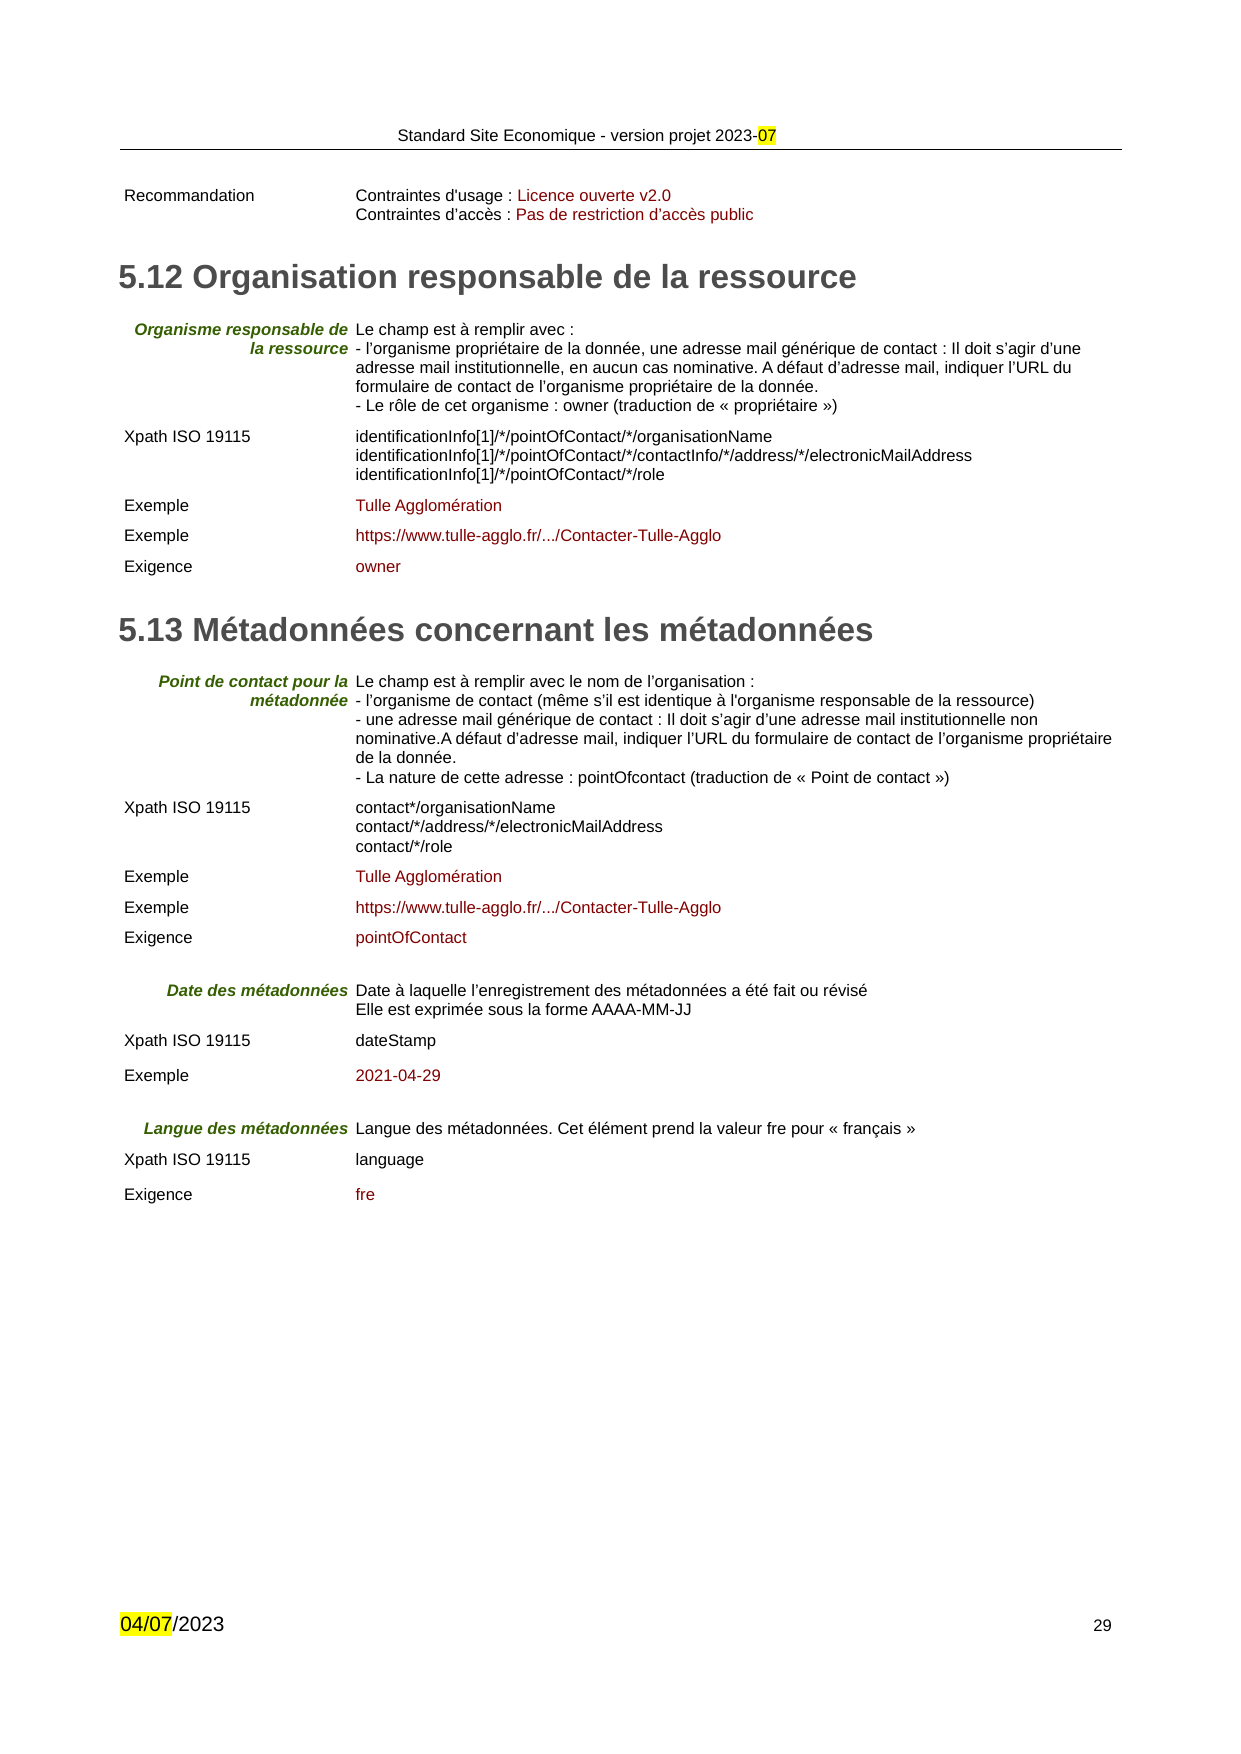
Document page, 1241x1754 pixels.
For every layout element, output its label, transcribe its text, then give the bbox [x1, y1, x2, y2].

table_cell Xpath ISO 19115 [118, 1144, 355, 1179]
table_cell language [355, 1144, 1122, 1179]
table_cell identificationInfo[1]/*/pointOfContact/*/organisationName identificationInfo[1]/*/pointOfContact/*/contactInfo/*/address/*/electronicMailAddress identificationInfo[1]/*/pointOfContact/*/role [355, 421, 1122, 490]
table_cell pointOfContact [355, 923, 1122, 953]
table_cell Exemple [118, 861, 355, 892]
table_cell https://www.tulle-agglo.fr/.../Contacter-Tulle-Agglo [355, 521, 1122, 551]
table_cell Xpath ISO 19115 [118, 1025, 355, 1060]
table_cell fre [355, 1179, 1122, 1209]
table_cell Exemple [118, 892, 355, 923]
table_header Langue des métadonnées [118, 1113, 355, 1144]
table_header Langue des métadonnées. Cet élément prend la valeur fre pour « français » [355, 1113, 1122, 1144]
table_cell Xpath ISO 19115 [118, 421, 355, 490]
table_cell Xpath ISO 19115 [118, 793, 355, 861]
subtitle 5.13 Métadonnées concernant les métadonnées [118, 610, 1122, 648]
table_cell 2021-04-29 [355, 1060, 1122, 1091]
table_cell https://www.tulle-agglo.fr/.../Contacter-Tulle-Agglo [355, 892, 1122, 923]
subtitle 5.12 Organisation responsable de la ressource [118, 257, 1122, 296]
table_cell Exigence [118, 923, 355, 953]
table_header Organisme responsable de la ressource [118, 314, 355, 421]
table_cell Exigence [118, 1179, 355, 1209]
table_header Point de contact pour la métadonnée [118, 666, 355, 792]
table_header Date à laquelle l’enregistrement des métadonnées a été fait ou révisé Elle est exprimée sous la forme AAAA-MM-JJ [355, 975, 1122, 1025]
table_cell Tulle Agglomération [355, 861, 1122, 892]
table_cell Tulle Agglomération [355, 490, 1122, 521]
table_cell owner [355, 551, 1122, 582]
table_header Le champ est à remplir avec : - l’organisme propriétaire de la donnée, une adresse mail générique de contact : Il doit s’agir d’une adresse mail institutionnelle, en aucun cas nominative. A défaut d’adresse mail, indiquer l’URL du formulaire de contact de l’organisme propriétaire de la donnée. - Le rôle de cet organisme : owner (traduction de « propriétaire ») [355, 314, 1122, 421]
table_cell Exemple [118, 521, 355, 551]
table_header Date des métadonnées [118, 975, 355, 1025]
table_cell contact*/organisationName contact/*/address/*/electronicMailAddress contact/*/role [355, 793, 1122, 861]
table_cell Contraintes d'usage : Licence ouverte v2.0 Contraintes d’accès : Pas de restriction d’accès public [355, 180, 1122, 229]
table_cell dateStamp [355, 1025, 1122, 1060]
table_cell Exemple [118, 1060, 355, 1091]
table_cell Recommandation [118, 180, 355, 229]
table_cell Exemple [118, 490, 355, 521]
table_cell Exigence [118, 551, 355, 582]
table_header Le champ est à remplir avec le nom de l’organisation : - l’organisme de contact (même s’il est identique à l'organisme responsable de la ressource) - une adresse mail générique de contact : Il doit s’agir d’une adresse mail institutionnelle non nominative.A défaut d’adresse mail, indiquer l’URL du formulaire de contact de l’organisme propriétaire de la donnée. - La nature de cette adresse : pointOfcontact (traduction de « Point de contact ») [355, 666, 1122, 792]
